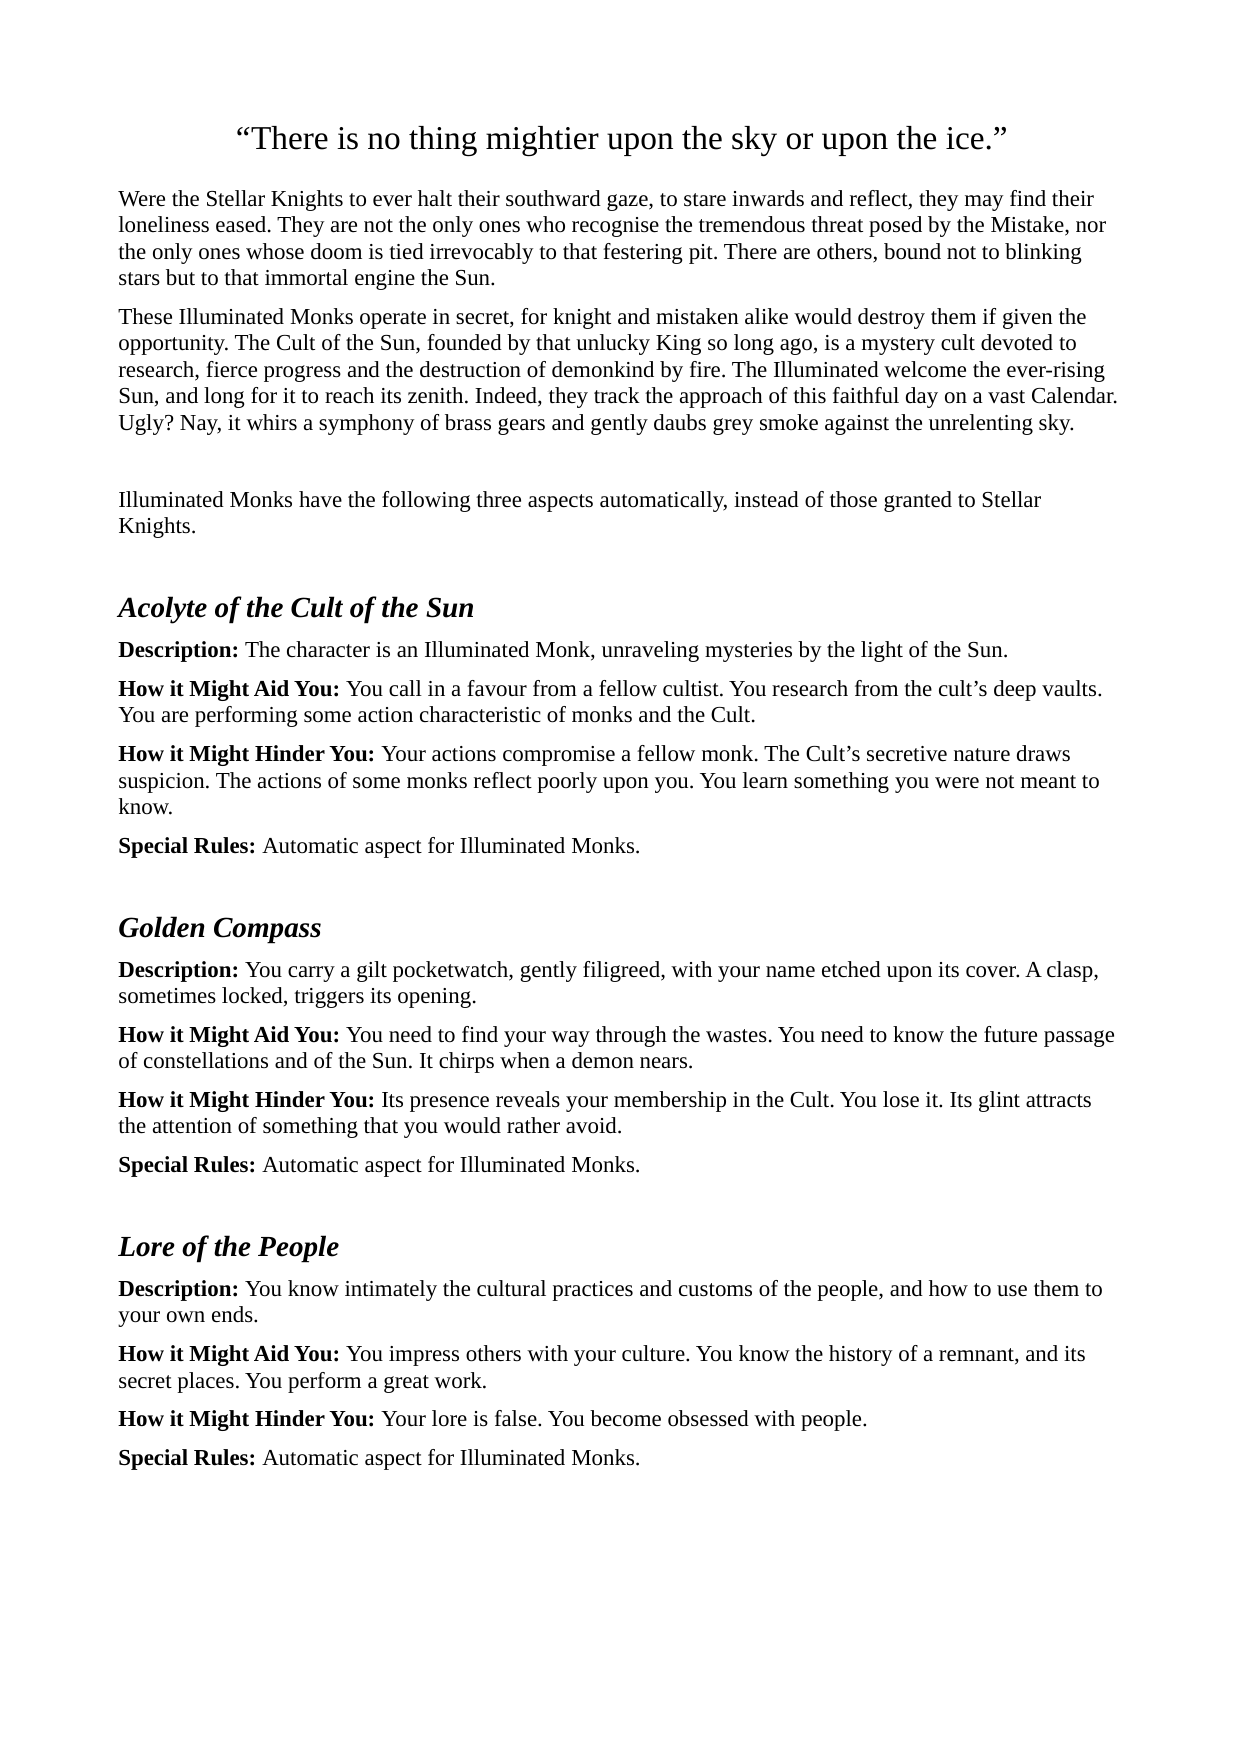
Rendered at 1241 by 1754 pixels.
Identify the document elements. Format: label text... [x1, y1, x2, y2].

text How it Might Hinder You: Your lore is false. You become obsessed with people. [118, 1406, 1122, 1432]
text How it Might Aid You: You impress others with your culture. You know the history of a remnant, and its secret places. You perform a great work. [118, 1340, 1122, 1393]
text Special Rules: Automatic aspect for Illuminated Monks. [118, 1151, 1122, 1178]
text Description: You know intimately the cultural practices and customs of the people, and how to use them to your own ends. [118, 1275, 1122, 1328]
text Special Rules: Automatic aspect for Illuminated Monks. [118, 832, 1122, 858]
text How it Might Aid You: You need to find your way through the wastes. You need to know the future passage of constellations and of the Sun. It chirps when a demon nears. [118, 1021, 1122, 1074]
text Illuminated Monks have the following three aspects automatically, instead of those granted to Stellar Knights. [118, 486, 1122, 539]
text “There is no thing mightier upon the sky or upon the ice.” [118, 118, 1122, 156]
text Golden Compass [118, 910, 1122, 943]
text Description: You carry a gilt pocketwatch, gently filigreed, with your name etched upon its cover. A clasp, sometimes locked, triggers its opening. [118, 956, 1122, 1008]
text How it Might Aid You: You call in a favour from a fellow cultist. You research from the cult’s deep vaults. You are performing some action characteristic of monks and the Cult. [118, 675, 1122, 728]
text These Illuminated Monks operate in secret, for knight and mistaken alike would destroy them if given the opportunity. The Cult of the Sun, founded by that unlucky King so long ago, is a mystery cult devoted to research, fierce progress and the destruction of demonkind by fire. The Illuminated welcome the ever-rising Sun, and long for it to reach its zenith. Indeed, they track the approach of this faithful day on a vast Calendar. Ugly? Nay, it whirs a symphony of brass gears and gently daubs grey smoke against the unrelenting sky. [118, 303, 1122, 435]
text Description: The character is an Illuminated Monk, unraveling mysteries by the light of the Sun. [118, 636, 1122, 663]
text How it Might Hinder You: Your actions compromise a fellow monk. The Cult’s secretive nature draws suspicion. The actions of some monks reflect poorly upon you. You learn something you were not meant to know. [118, 740, 1122, 819]
text Special Rules: Automatic aspect for Illuminated Monks. [118, 1444, 1122, 1471]
text Lore of the People [118, 1229, 1122, 1263]
text Acolyte of the Cult of the Sun [118, 590, 1122, 624]
text Were the Stellar Knights to ever halt their southward gaze, to stare inwards and reflect, they may find their loneliness eased. They are not the only ones who recognise the tremendous threat posed by the Mistake, nor the only ones whose doom is tied irrevocably to that festering pit. There are others, bound not to blinking stars but to that immortal engine the Sun. [118, 185, 1122, 291]
text How it Might Hinder You: Its presence reveals your membership in the Cult. You lose it. Its glint attracts the attention of something that you would rather avoid. [118, 1086, 1122, 1139]
